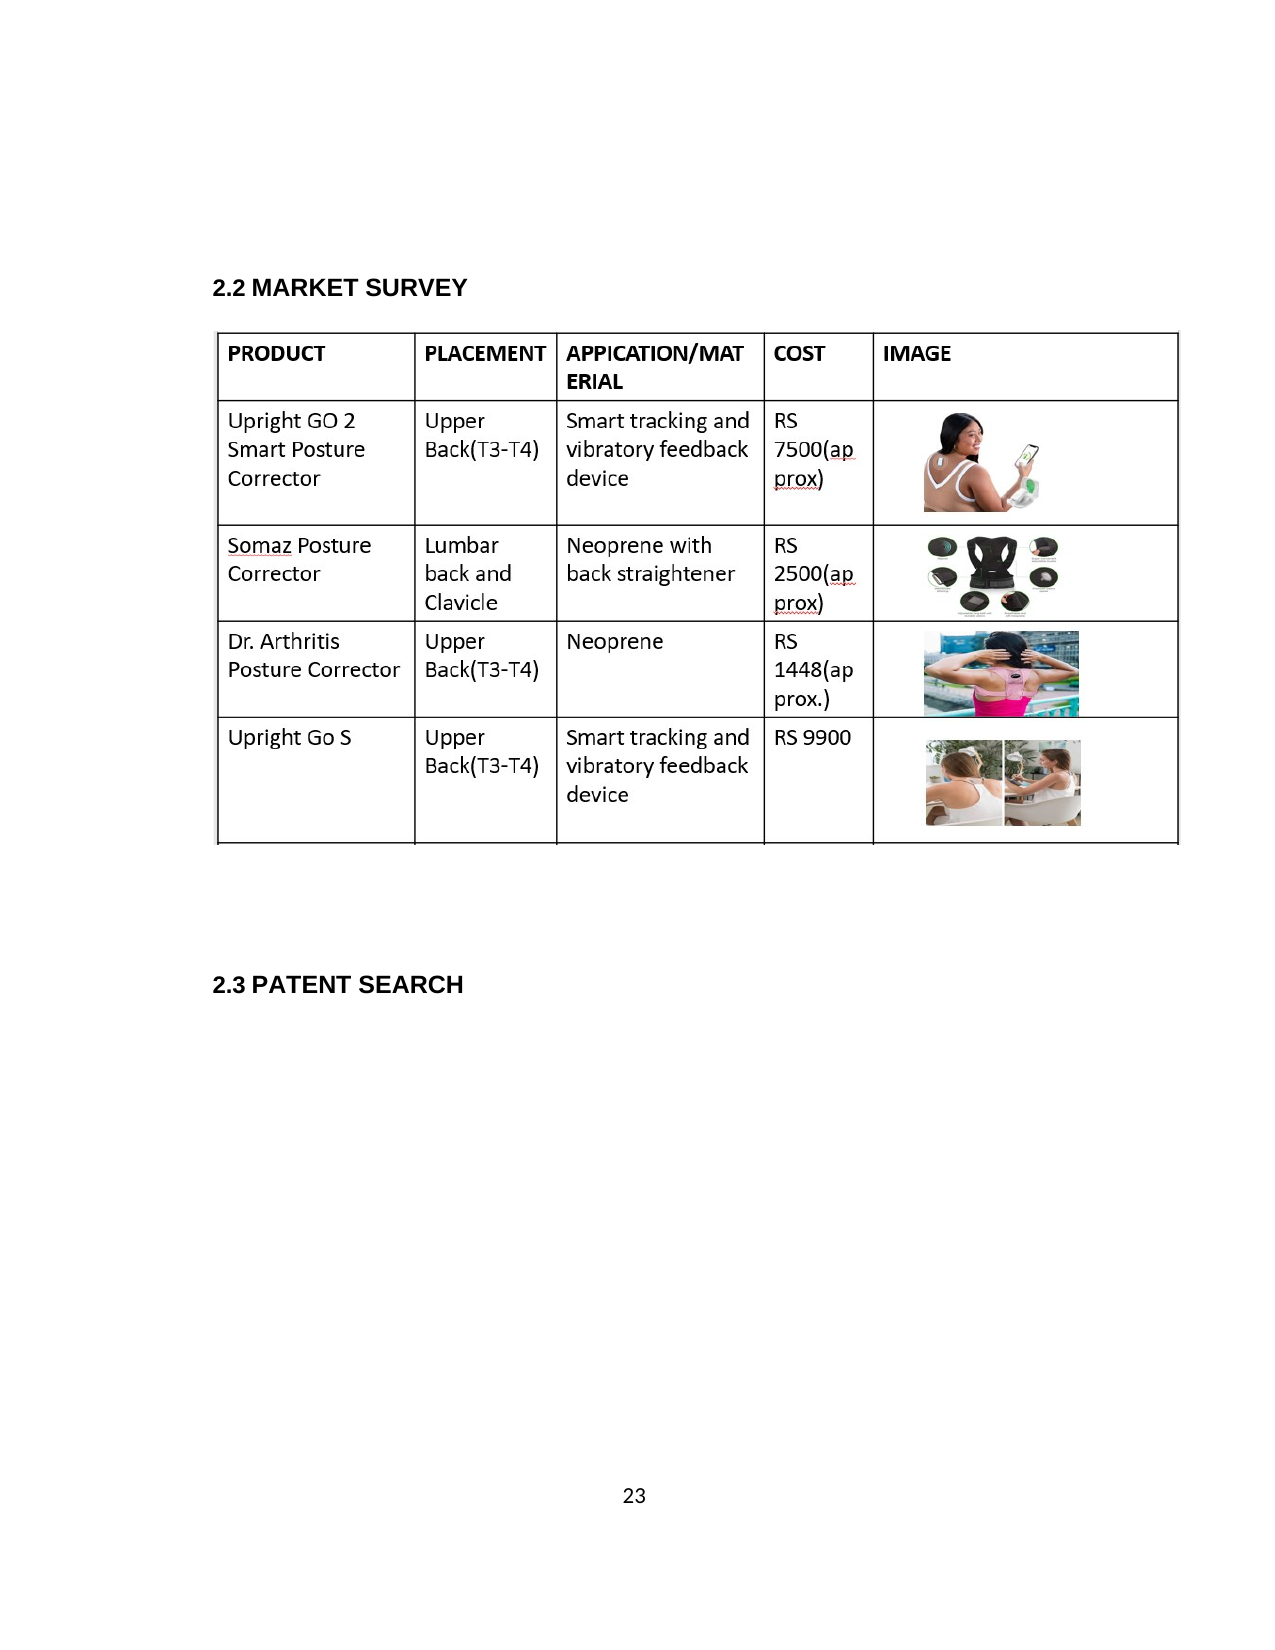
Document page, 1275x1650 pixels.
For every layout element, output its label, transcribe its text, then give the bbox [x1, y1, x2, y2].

list PATENT SEARCH [212, 971, 1137, 999]
list MARKET SURVEY [212, 273, 1137, 302]
picture [213, 330, 1181, 845]
